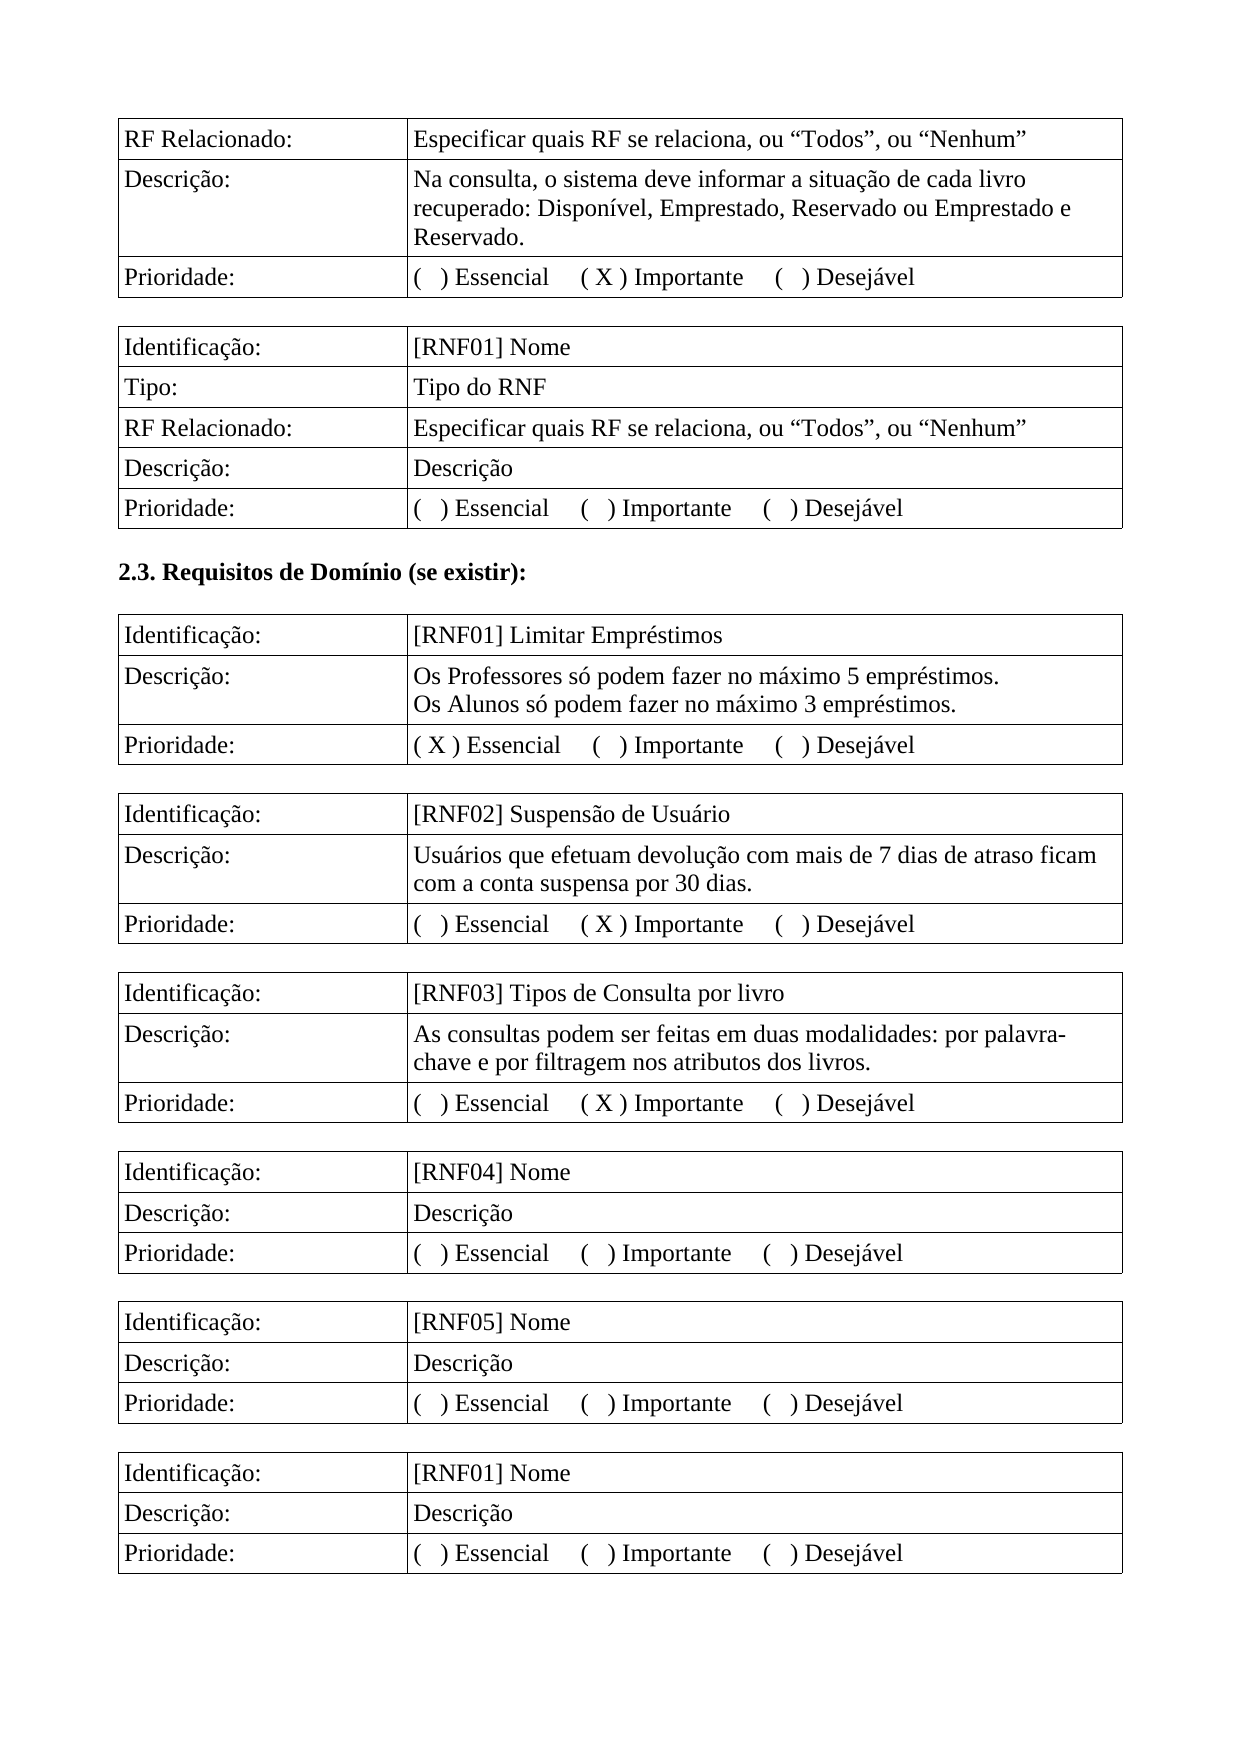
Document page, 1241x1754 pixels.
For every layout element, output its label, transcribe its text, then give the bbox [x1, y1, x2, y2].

table_cell Descrição: [119, 1193, 407, 1232]
table_header [RNF05] Nome [408, 1302, 1122, 1342]
table_cell Usuários que efetuam devolução com mais de 7 dias de atraso ficam com a conta suspensa por 30 dias. [408, 835, 1122, 903]
table_header Identificação: [119, 1152, 407, 1192]
table_cell Tipo: [119, 367, 407, 407]
table_header [RNF02] Suspensão de Usuário [408, 794, 1122, 834]
table_cell RF Relacionado: [119, 119, 407, 158]
table_cell Prioridade: [119, 1083, 407, 1122]
table_cell Prioridade: [119, 1233, 407, 1272]
table_cell Descrição [408, 1343, 1122, 1382]
table_cell Prioridade: [119, 257, 407, 297]
table_cell ( ) Essencial ( ) Importante ( ) Desejável [408, 489, 1122, 528]
table_header [RNF01] Nome [408, 327, 1122, 366]
table_cell ( X ) Essencial ( ) Importante ( ) Desejável [408, 725, 1122, 764]
table_cell Prioridade: [119, 1383, 407, 1423]
table_cell RF Relacionado: [119, 408, 407, 447]
table_header Identificação: [119, 327, 407, 366]
table_cell Descrição: [119, 1014, 407, 1082]
table_header Identificação: [119, 794, 407, 834]
table_header [RNF04] Nome [408, 1152, 1122, 1192]
table_header [RNF01] Limitar Empréstimos [408, 615, 1122, 655]
table_cell Descrição: [119, 656, 407, 724]
table_cell ( ) Essencial ( X ) Importante ( ) Desejável [408, 257, 1122, 297]
table_cell Prioridade: [119, 904, 407, 943]
table_cell Descrição: [119, 1343, 407, 1382]
table_cell ( ) Essencial ( X ) Importante ( ) Desejável [408, 904, 1122, 943]
table_cell Especificar quais RF se relaciona, ou “Todos”, ou “Nenhum” [408, 408, 1122, 447]
table_cell Descrição: [119, 835, 407, 903]
table_cell Prioridade: [119, 1534, 407, 1573]
table_header [RNF01] Nome [408, 1453, 1122, 1492]
table_header Identificação: [119, 615, 407, 655]
table_cell Descrição [408, 448, 1122, 487]
table_cell Tipo do RNF [408, 367, 1122, 407]
table_header [RNF03] Tipos de Consulta por livro [408, 973, 1122, 1013]
table_cell Especificar quais RF se relaciona, ou “Todos”, ou “Nenhum” [408, 119, 1122, 158]
table_header Identificação: [119, 973, 407, 1013]
table_cell ( ) Essencial ( ) Importante ( ) Desejável [408, 1233, 1122, 1272]
table_header Identificação: [119, 1302, 407, 1342]
table_cell Descrição: [119, 160, 407, 256]
table_cell Os Professores só podem fazer no máximo 5 empréstimos. Os Alunos só podem fazer no máximo 3 empréstimos. [408, 656, 1122, 724]
table_cell Descrição [408, 1193, 1122, 1232]
table_header Identificação: [119, 1453, 407, 1492]
table_cell Descrição: [119, 1493, 407, 1532]
table_cell Prioridade: [119, 725, 407, 764]
table_cell Prioridade: [119, 489, 407, 528]
table_cell ( ) Essencial ( ) Importante ( ) Desejável [408, 1534, 1122, 1573]
table_cell Descrição [408, 1493, 1122, 1532]
table_cell Descrição: [119, 448, 407, 487]
table_cell Na consulta, o sistema deve informar a situação de cada livro recuperado: Disponível, Emprestado, Reservado ou Emprestado e Reservado. [408, 160, 1122, 256]
table_cell ( ) Essencial ( ) Importante ( ) Desejável [408, 1383, 1122, 1423]
table_cell ( ) Essencial ( X ) Importante ( ) Desejável [408, 1083, 1122, 1122]
table_cell As consultas podem ser feitas em duas modalidades: por palavra-chave e por filtragem nos atributos dos livros. [408, 1014, 1122, 1082]
text 2.3. Requisitos de Domínio (se existir): [118, 557, 1122, 586]
